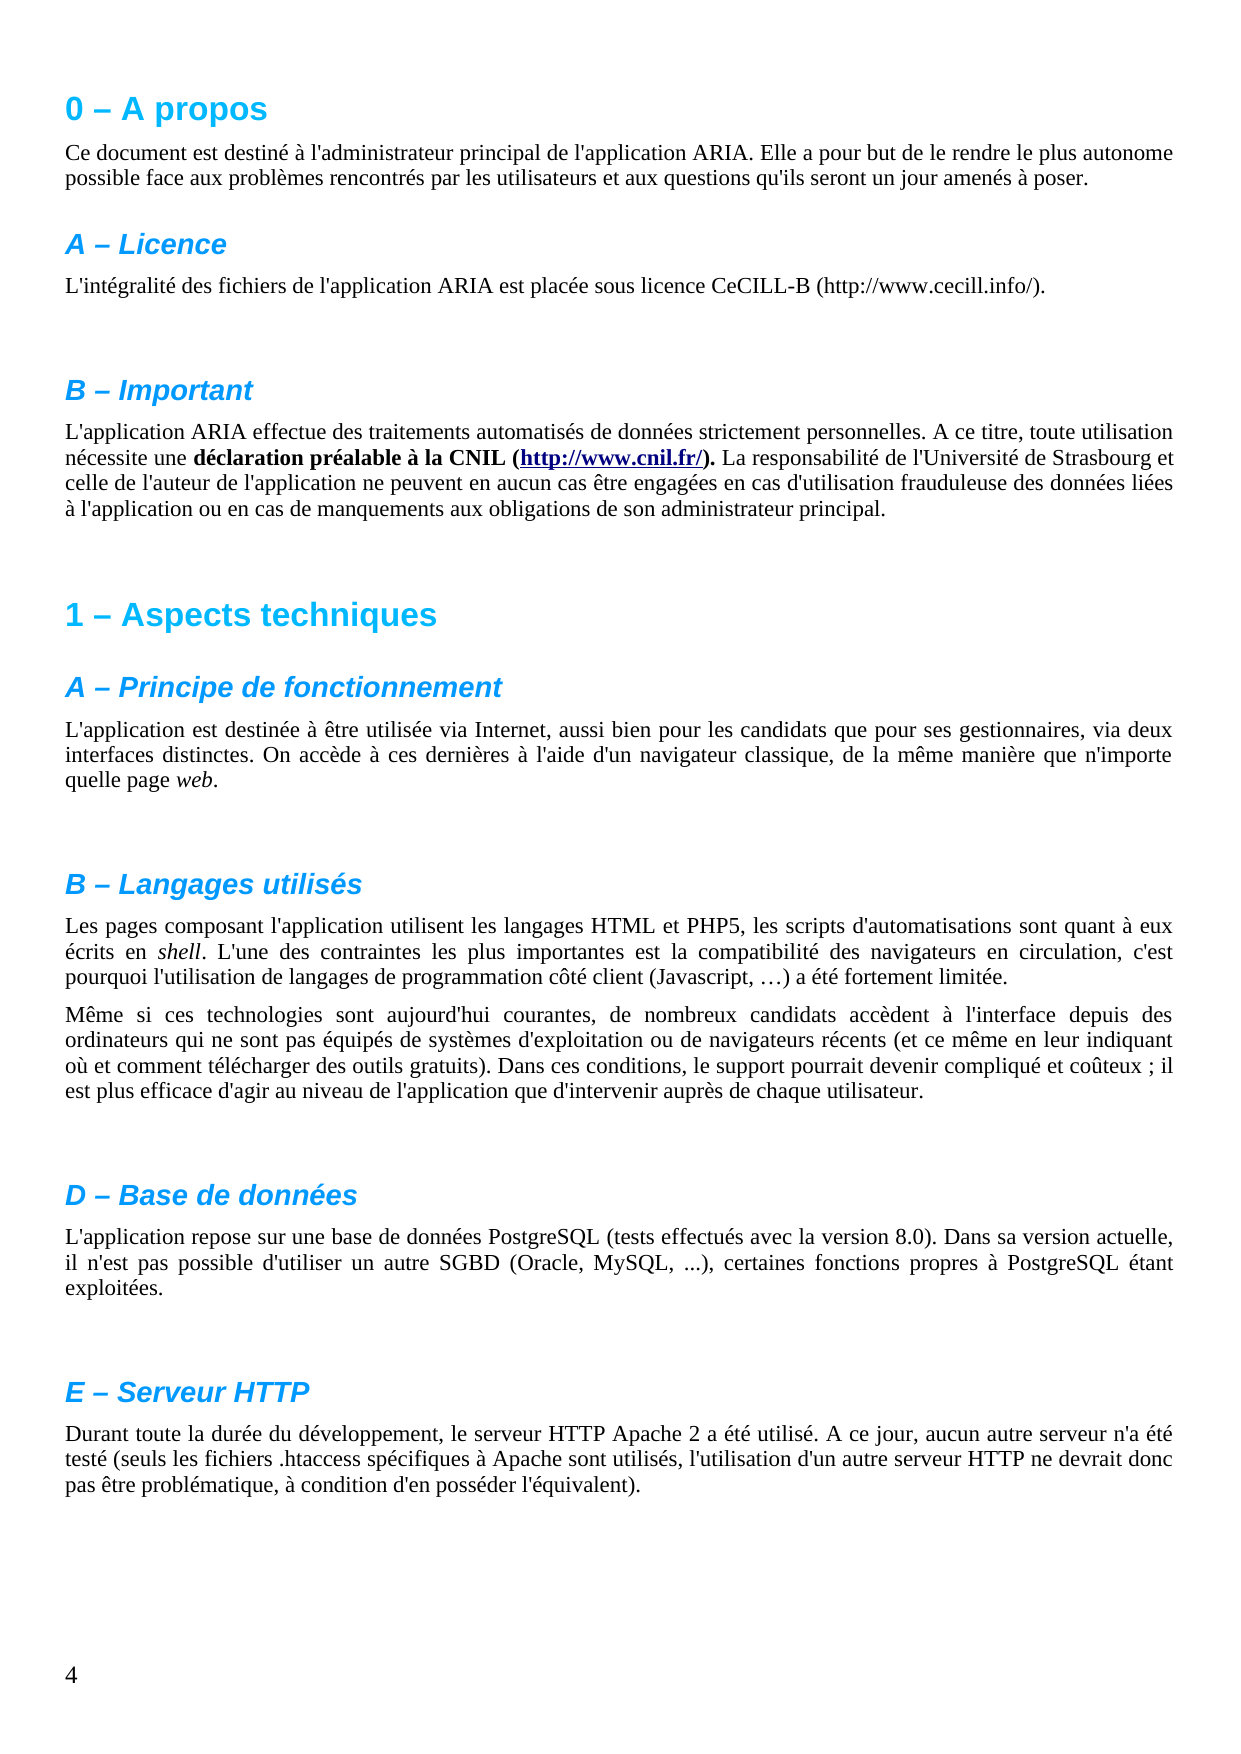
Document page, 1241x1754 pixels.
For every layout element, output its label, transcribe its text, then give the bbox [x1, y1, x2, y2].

text Ce document est destiné à l'administrateur principal de l'application ARIA. Elle a pour but de le rendre le plus autonome possible face aux problèmes rencontrés par les utilisateurs et aux questions qu'ils seront un jour amenés à poser. [65, 140, 1175, 191]
text Même si ces technologies sont aujourd'hui courantes, de nombreux candidats accèdent à l'interface depuis des ordinateurs qui ne sont pas équipés de systèmes d'exploitation ou de navigateurs récents (et ce même en leur indiquant où et comment télécharger des outils gratuits). Dans ces conditions, le support pourrait devenir compliqué et coûteux ; il est plus efficace d'agir au niveau de l'application que d'intervenir auprès de chaque utilisateur. [65, 1002, 1175, 1104]
subtitle E – Serveur HTTP [65, 1376, 1175, 1408]
text L'application est destinée à être utilisée via Internet, aussi bien pour les candidats que pour ses gestionnaires, via deux interfaces distinctes. On accède à ces dernières à l'aide d'un navigateur classique, de la même manière que n'importe quelle page web. [65, 717, 1175, 793]
subtitle B – Langages utilisés [65, 868, 1175, 901]
subtitle D – Base de données [65, 1179, 1175, 1212]
subtitle 0 – A propos [65, 90, 1175, 127]
subtitle A – Licence [65, 228, 1175, 261]
subtitle B – Important [65, 374, 1175, 407]
text Durant toute la durée du développement, le serveur HTTP Apache 2 a été utilisé. A ce jour, aucun autre serveur n'a été testé (seuls les fichiers .htaccess spécifiques à Apache sont utilisés, l'utilisation d'un autre serveur HTTP ne devrait donc pas être problématique, à condition d'en posséder l'équivalent). [65, 1421, 1175, 1497]
text L'application repose sur une base de données PostgreSQL (tests effectués avec la version 8.0). Dans sa version actuelle, il n'est pas possible d'utiliser un autre SGBD (Oracle, MySQL, ...), certaines fonctions propres à PostgreSQL étant exploitées. [65, 1224, 1175, 1301]
subtitle 1 – Aspects techniques [65, 596, 1175, 634]
text Les pages composant l'application utilisent les langages HTML et PHP5, les scripts d'automatisations sont quant à eux écrits en shell. L'une des contraintes les plus importantes est la compatibilité des navigateurs en circulation, c'est pourquoi l'utilisation de langages de programmation côté client (Javascript, …) a été fortement limitée. [65, 913, 1175, 989]
subtitle A – Principe de fonctionnement [65, 671, 1175, 704]
text L'application ARIA effectue des traitements automatisés de données strictement personnelles. A ce titre, toute utilisation nécessite une déclaration préalable à la CNIL (http://www.cnil.fr/). La responsabilité de l'Université de Strasbourg et celle de l'auteur de l'application ne peuvent en aucun cas être engagées en cas d'utilisation frauduleuse des données liées à l'application ou en cas de manquements aux obligations de son administrateur principal. [65, 419, 1175, 521]
text L'intégralité des fichiers de l'application ARIA est placée sous licence CeCILL-B (http://www.cecill.info/). [65, 273, 1175, 299]
